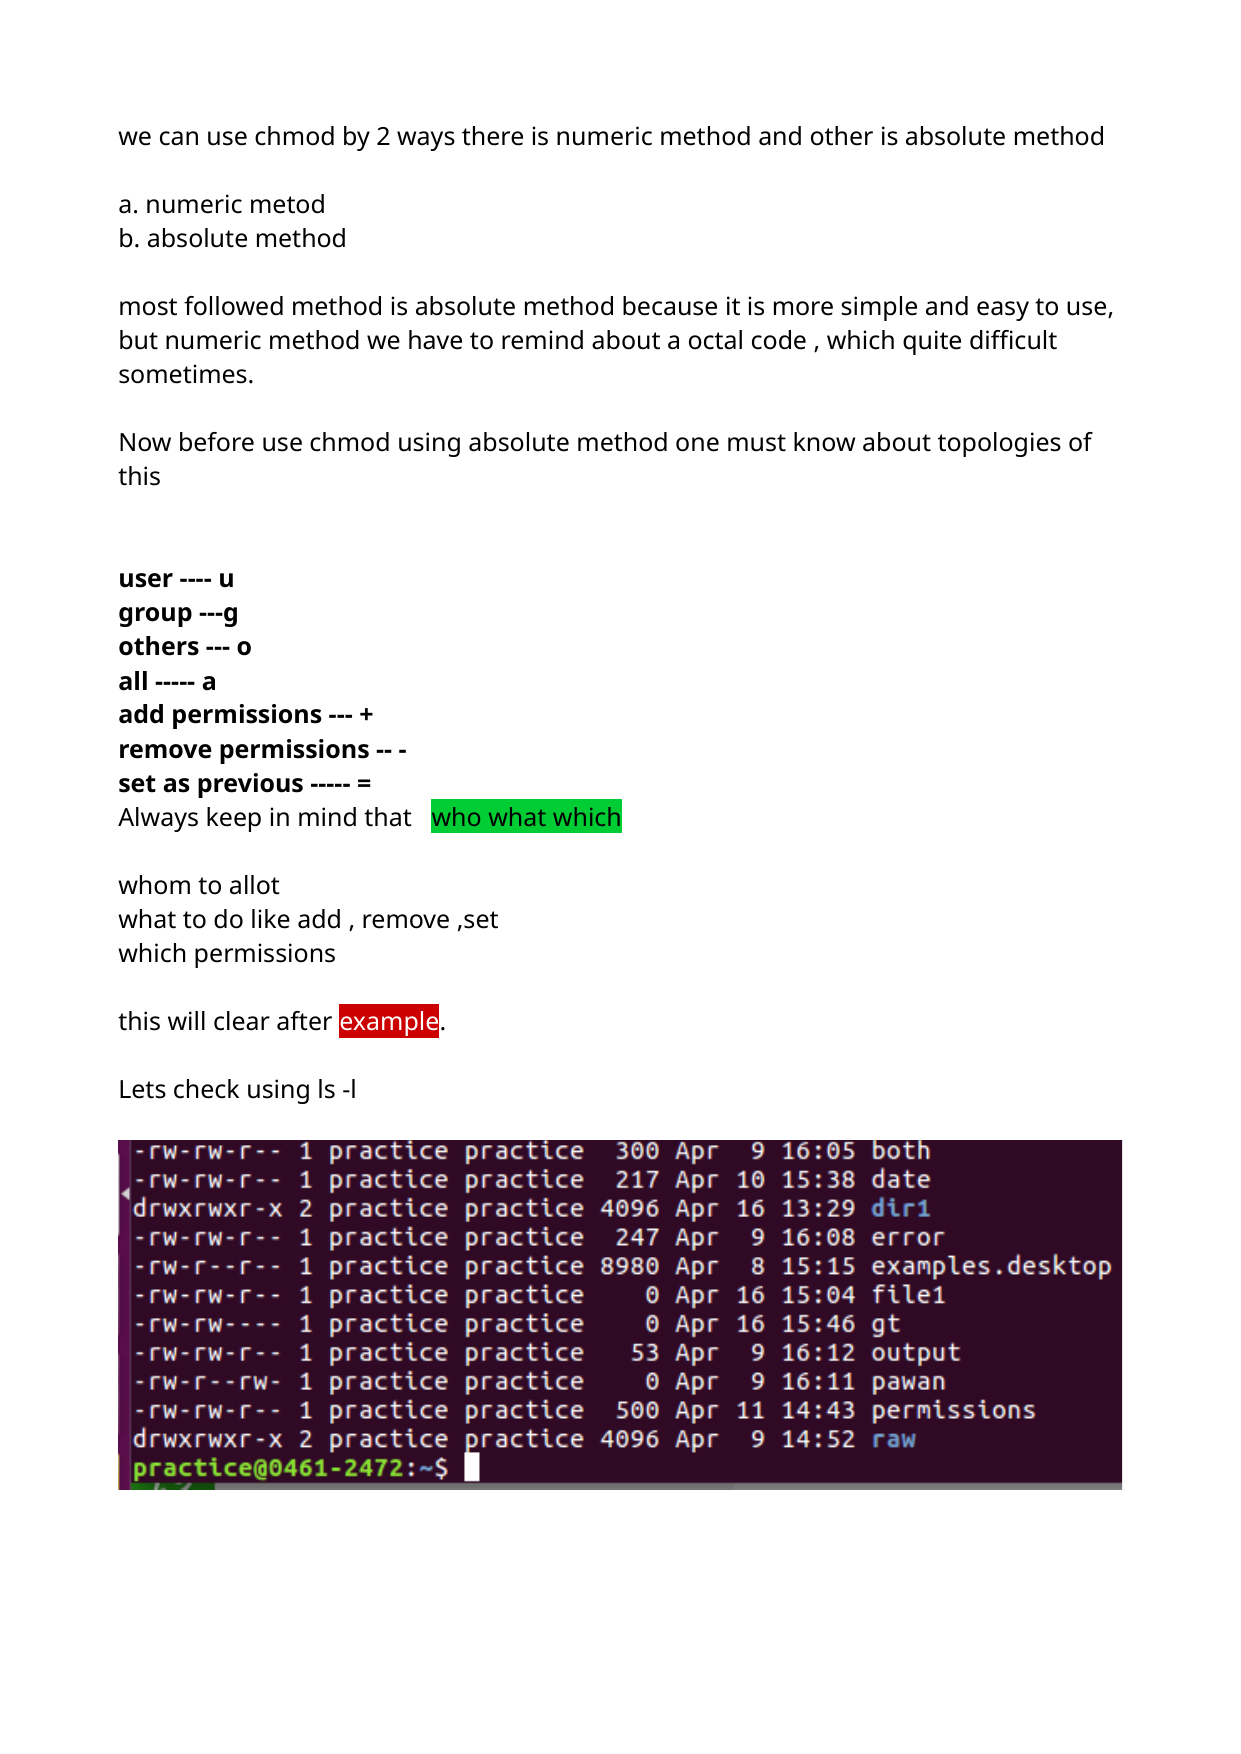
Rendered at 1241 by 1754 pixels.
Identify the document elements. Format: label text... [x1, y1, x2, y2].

text this will clear after example. [118, 1004, 1122, 1038]
text group ---g [118, 595, 1122, 629]
picture [118, 1140, 1123, 1490]
text we can use chmod by 2 ways there is numeric method and other is absolute method [118, 118, 1122, 152]
text add permissions --- + [118, 697, 1122, 731]
text which permissions [118, 936, 1122, 970]
text user ---- u [118, 561, 1122, 595]
text set as previous ----- = [118, 765, 1122, 799]
text all ----- a [118, 663, 1122, 697]
text b. absolute method [118, 220, 1122, 254]
text Now before use chmod using absolute method one must know about topologies of this [118, 425, 1122, 493]
text what to do like add , remove ,set [118, 902, 1122, 936]
text whom to allot [118, 867, 1122, 902]
text a. numeric metod [118, 186, 1122, 220]
text remove permissions -- - [118, 731, 1122, 765]
text others --- o [118, 629, 1122, 663]
text Lets check using ls -l [118, 1072, 1122, 1106]
text Always keep in mind that who what which [118, 799, 1122, 833]
text most followed method is absolute method because it is more simple and easy to use, but numeric method we have to remind about a octal code , which quite difficult sometimes. [118, 288, 1122, 391]
